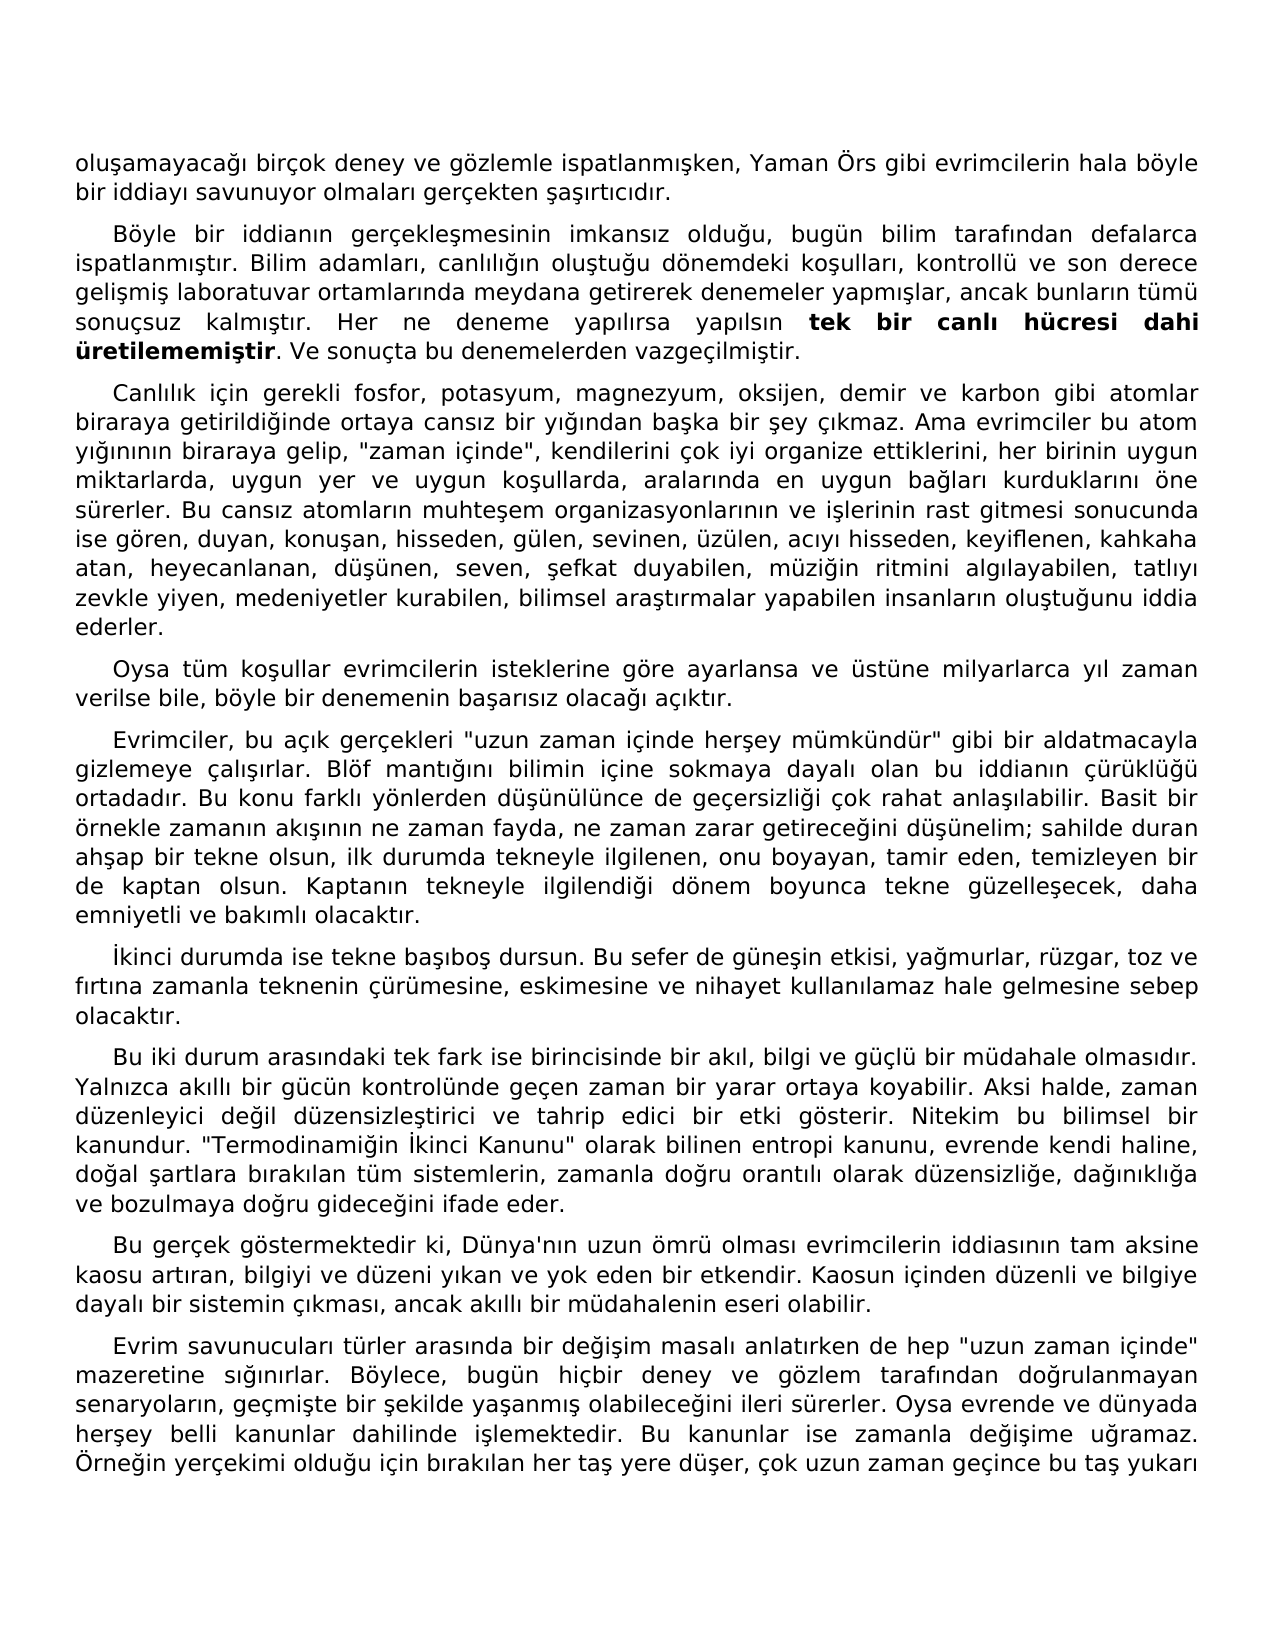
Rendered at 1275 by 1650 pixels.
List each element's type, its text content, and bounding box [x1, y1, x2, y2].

text İkinci durumda ise tekne başıboş dursun. Bu sefer de güneşin etkisi, yağmurlar, rüzgar, toz ve fırtına zamanla teknenin çürümesine, eskimesine ve nihayet kullanılamaz hale gelmesine sebep olacaktır. [75, 944, 1200, 1029]
text Bu gerçek göstermektedir ki, Dünya'nın uzun ömrü olması evrimcilerin iddiasının tam aksine kaosu artıran, bilgiyi ve düzeni yıkan ve yok eden bir etkendir. Kaosun içinden düzenli ve bilgiye dayalı bir sistemin çıkması, ancak akıllı bir müdahalenin eseri olabilir. [75, 1233, 1200, 1318]
text Evrimciler, bu açık gerçekleri "uzun zaman içinde herşey mümkündür" gibi bir aldatmacayla gizlemeye çalışırlar. Blöf mantığını bilimin içine sokmaya dayalı olan bu iddianın çürüklüğü ortadadır. Bu konu farklı yönlerden düşünülünce de geçersizliği çok rahat anlaşılabilir. Basit bir örnekle zamanın akışının ne zaman fayda, ne zaman zarar getireceğini düşünelim; sahilde duran ahşap bir tekne olsun, ilk durumda tekneyle ilgilenen, onu boyayan, tamir eden, temizleyen bir de kaptan olsun. Kaptanın tekneyle ilgilendiği dönem boyunca tekne güzelleşecek, daha emniyetli ve bakımlı olacaktır. [75, 727, 1200, 929]
text Canlılık için gerekli fosfor, potasyum, magnezyum, oksijen, demir ve karbon gibi atomlar biraraya getirildiğinde ortaya cansız bir yığından başka bir şey çıkmaz. Ama evrimciler bu atom yığınının biraraya gelip, "zaman içinde", kendilerini çok iyi organize ettiklerini, her birinin uygun miktarlarda, uygun yer ve uygun koşullarda, aralarında en uygun bağları kurduklarını öne sürerler. Bu cansız atomların muhteşem organizasyonlarının ve işlerinin rast gitmesi sonucunda ise gören, duyan, konuşan, hisseden, gülen, sevinen, üzülen, acıyı hisseden, keyiflenen, kahkaha atan, heyecanlanan, düşünen, seven, şefkat duyabilen, müziğin ritmini algılayabilen, tatlıyı zevkle yiyen, medeniyetler kurabilen, bilimsel araştırmalar yapabilen insanların oluştuğunu iddia ederler. [75, 380, 1200, 641]
text oluşamayacağı birçok deney ve gözlemle ispatlanmışken, Yaman Örs gibi evrimcilerin hala böyle bir iddiayı savunuyor olmaları gerçekten şaşırtıcıdır. [75, 150, 1200, 206]
text Böyle bir iddianın gerçekleşmesinin imkansız olduğu, bugün bilim tarafından defalarca ispatlanmıştır. Bilim adamları, canlılığın oluştuğu dönemdeki koşulları, kontrollü ve son derece gelişmiş laboratuvar ortamlarında meydana getirerek denemeler yapmışlar, ancak bunların tümü sonuçsuz kalmıştır. Her ne deneme yapılırsa yapılsın tek bir canlı hücresi dahi üretilememiştir. Ve sonuçta bu denemelerden vazgeçilmiştir. [75, 221, 1200, 365]
text Bu iki durum arasındaki tek fark ise birincisinde bir akıl, bilgi ve güçlü bir müdahale olmasıdır. Yalnızca akıllı bir gücün kontrolünde geçen zaman bir yarar ortaya koyabilir. Aksi halde, zaman düzenleyici değil düzensizleştirici ve tahrip edici bir etki gösterir. Nitekim bu bilimsel bir kanundur. "Termodinamiğin İkinci Kanunu" olarak bilinen entropi kanunu, evrende kendi haline, doğal şartlara bırakılan tüm sistemlerin, zamanla doğru orantılı olarak düzensizliğe, dağınıklığa ve bozulmaya doğru gideceğini ifade eder. [75, 1044, 1200, 1218]
text Evrim savunucuları türler arasında bir değişim masalı anlatırken de hep "uzun zaman içinde" mazeretine sığınırlar. Böylece, bugün hiçbir deney ve gözlem tarafından doğrulanmayan senaryoların, geçmişte bir şekilde yaşanmış olabileceğini ileri sürerler. Oysa evrende ve dünyada herşey belli kanunlar dahilinde işlemektedir. Bu kanunlar ise zamanla değişime uğramaz. Örneğin yerçekimi olduğu için bırakılan her taş yere düşer, çok uzun zaman geçince bu taş yukarı [75, 1333, 1200, 1477]
text Oysa tüm koşullar evrimcilerin isteklerine göre ayarlansa ve üstüne milyarlarca yıl zaman verilse bile, böyle bir denemenin başarısız olacağı açıktır. [75, 656, 1200, 712]
